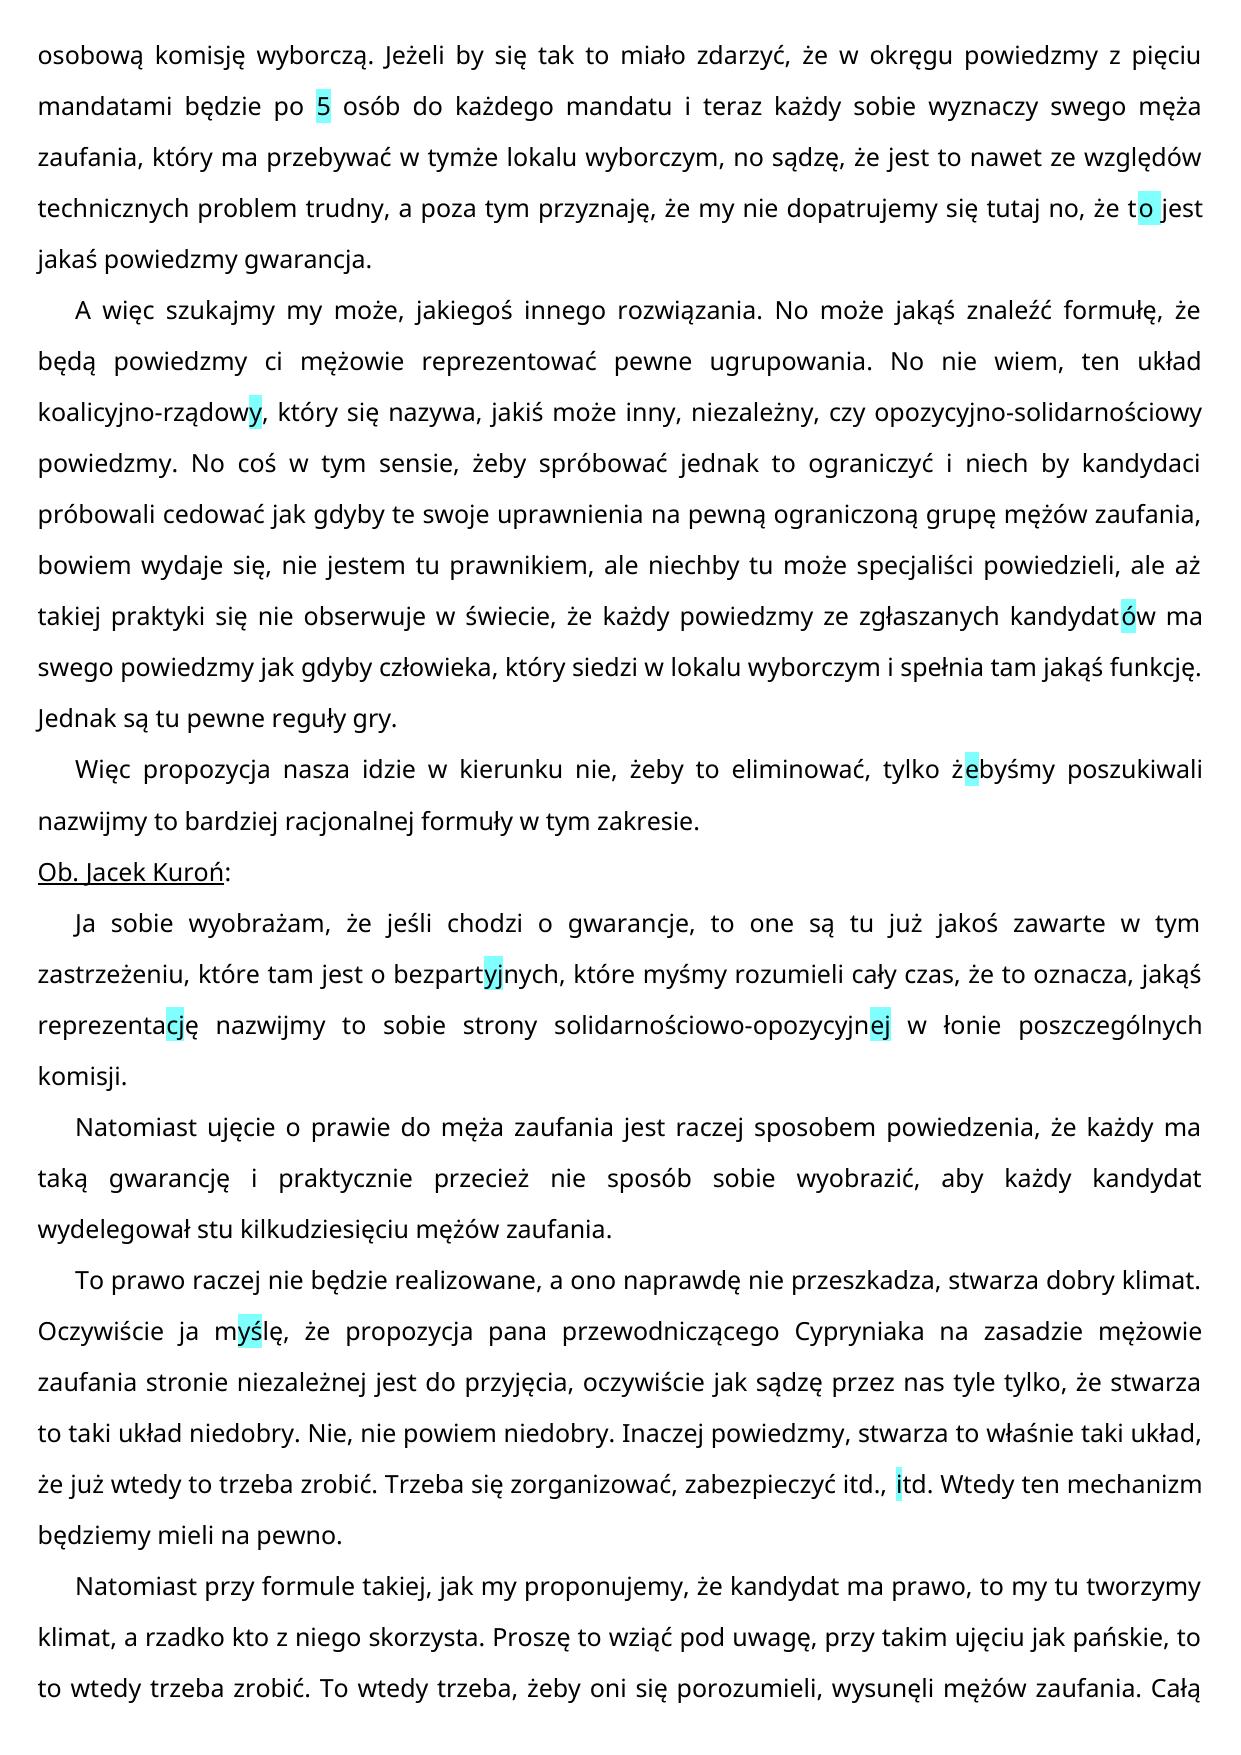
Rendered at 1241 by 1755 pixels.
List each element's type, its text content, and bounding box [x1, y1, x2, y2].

text A więc szukajmy my może, jakiegoś innego rozwiązania. No może jakąś znaleźć formułę, że będą powiedzmy ci mężowie reprezentować pewne ugrupowania. No nie wiem, ten układ koalicyjno-rządowy, który się nazywa, jakiś może inny, niezależny, czy opozycyjno-solidarnościowy powiedzmy. No coś w tym sensie, żeby spróbować jednak to ograniczyć i niech by kandydaci próbowali cedować jak gdyby te swoje uprawnienia na pewną ograniczoną grupę mężów zaufania, bowiem wydaje się, nie jestem tu prawnikiem, ale niechby tu może specjaliści powiedzieli, ale aż takiej praktyki się nie obserwuje w świecie, że każdy powiedzmy ze zgłaszanych kandydatów ma swego powiedzmy jak gdyby człowieka, który siedzi w lokalu wyborczym i spełnia tam jakąś funkcję. Jednak są tu pewne reguły gry. [37, 293, 1203, 735]
text Ja sobie wyobrażam, że jeśli chodzi o gwarancje, to one są tu już jakoś zawarte w tym zastrzeżeniu, które tam jest o bezpartyjnych, które myśmy rozumieli cały czas, że to oznacza, jakąś reprezentację nazwijmy to sobie strony solidarnościowo-opozycyjnej w łonie poszczególnych komisji. [37, 905, 1203, 1092]
text Natomiast ujęcie o prawie do męża zaufania jest raczej sposobem powiedzenia, że każdy ma taką gwarancję i praktycznie przecież nie sposób sobie wyobrazić, aby każdy kandydat wydelegował stu kilkudziesięciu mężów zaufania. [37, 1109, 1203, 1246]
text Ob. Jacek Kuroń: [37, 854, 1203, 888]
text To prawo raczej nie będzie realizowane, a ono naprawdę nie przeszkadza, stwarza dobry klimat. Oczywiście ja myślę, że propozycja pana przewodniczącego Cypryniaka na zasadzie mężowie zaufania stronie niezależnej jest do przyjęcia, oczywiście jak sądzę przez nas tyle tylko, że stwarza to taki układ niedobry. Nie, nie powiem niedobry. Inaczej powiedzmy, stwarza to właśnie taki układ, że już wtedy to trzeba zrobić. Trzeba się zorganizować, zabezpieczyć itd., itd. Wtedy ten mechanizm będziemy mieli na pewno. [37, 1262, 1203, 1552]
text osobową komisję wyborczą. Jeżeli by się tak to miało zdarzyć, że w okręgu powiedzmy z pięciu mandatami będzie po 5 osób do każdego mandatu i teraz każdy sobie wyznaczy swego męża zaufania, który ma przebywać w tymże lokalu wyborczym, no sądzę, że jest to nawet ze względów technicznych problem trudny, a poza tym przyznaję, że my nie dopatrujemy się tutaj no, że to jest jakaś powiedzmy gwarancja. [37, 37, 1203, 276]
text Natomiast przy formule takiej, jak my proponujemy, że kandydat ma prawo, to my tu tworzymy klimat, a rzadko kto z niego skorzysta. Proszę to wziąć pod uwagę, przy takim ujęciu jak pańskie, to to wtedy trzeba zrobić. To wtedy trzeba, żeby oni się porozumieli, wysunęli mężów zaufania. Całą [37, 1569, 1203, 1705]
text Więc propozycja nasza idzie w kierunku nie, żeby to eliminować, tylko żebyśmy poszukiwali nazwijmy to bardziej racjonalnej formuły w tym zakresie. [37, 752, 1203, 837]
